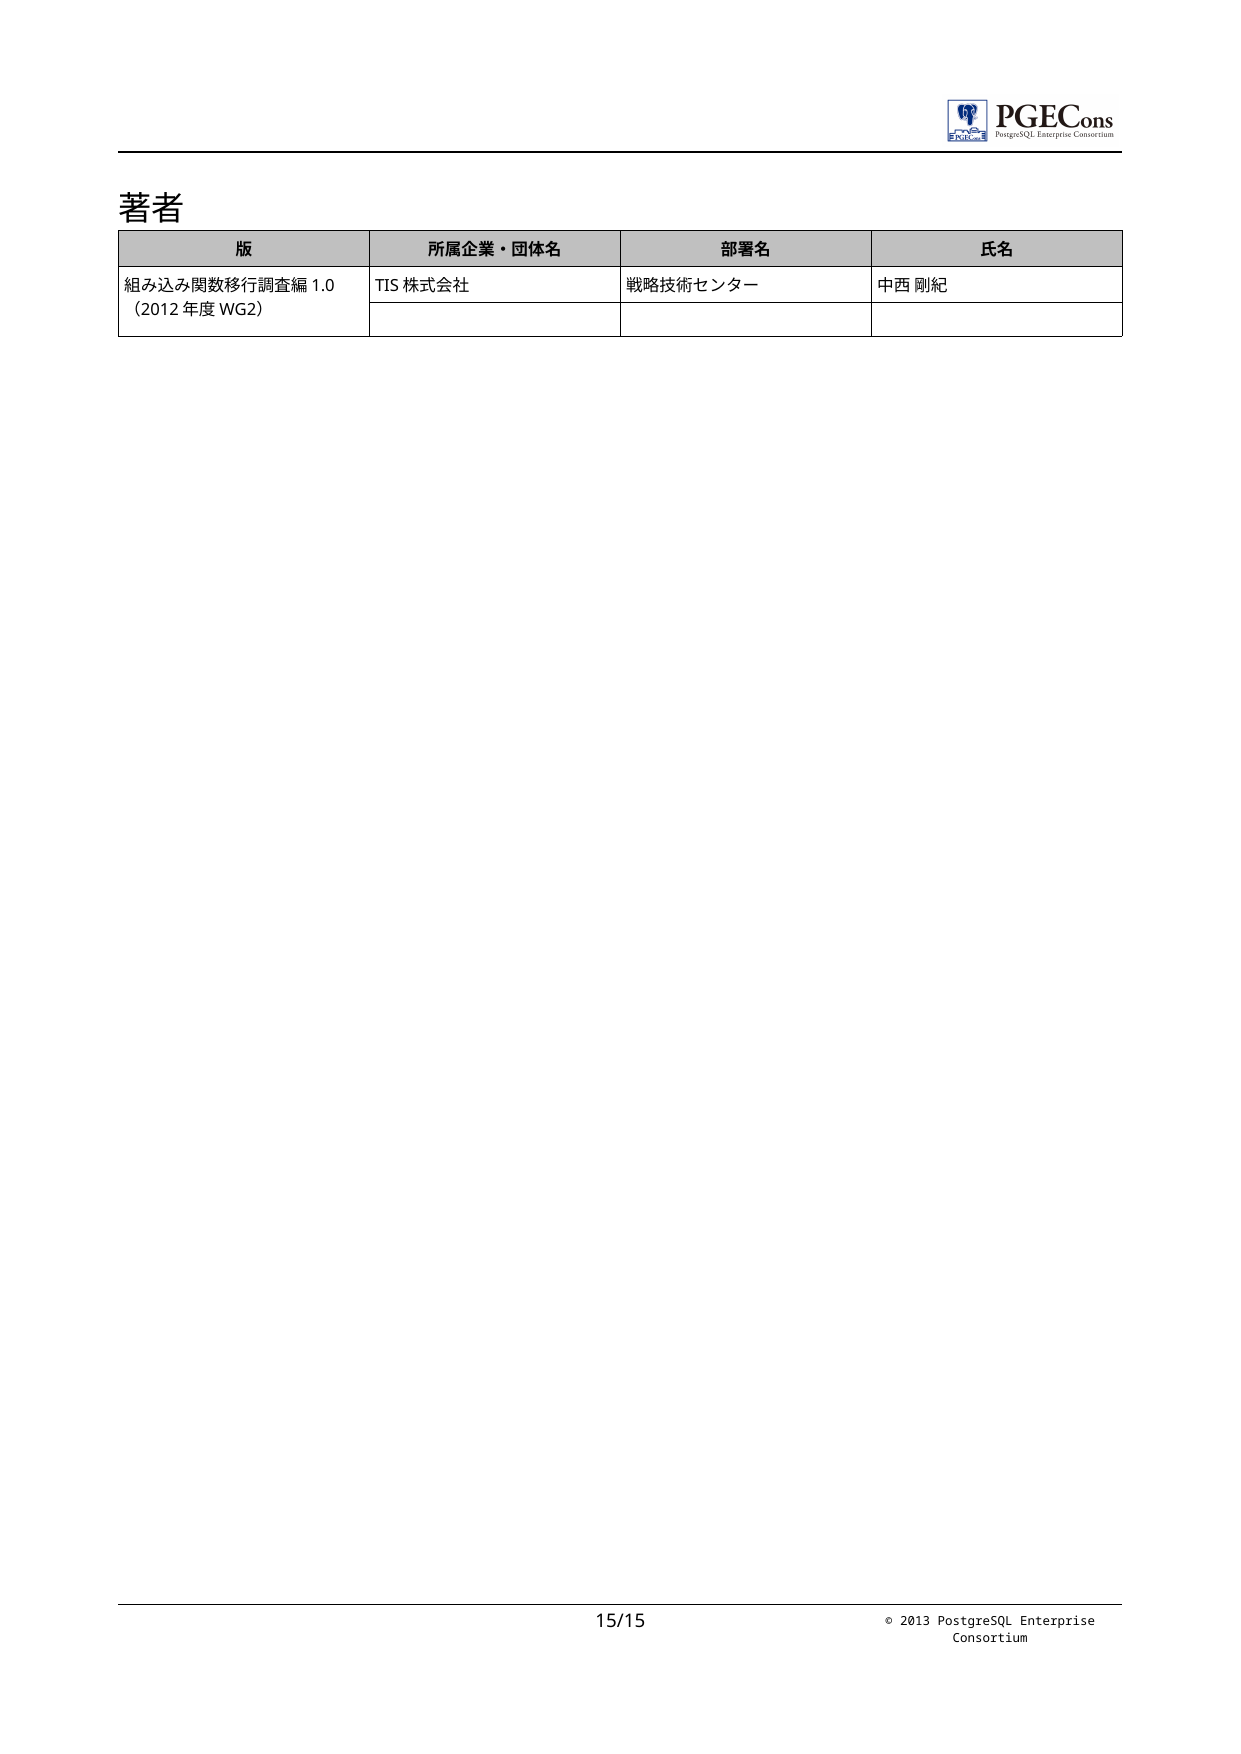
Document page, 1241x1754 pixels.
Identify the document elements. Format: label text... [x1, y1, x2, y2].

table_cell 戦略技術センター [621, 267, 871, 302]
table_cell [872, 303, 1122, 336]
text 著者 [118, 182, 1122, 230]
table_header 氏名 [872, 231, 1122, 266]
table_cell [370, 303, 620, 336]
table_header 版 [119, 231, 369, 266]
table_header 所属企業・団体名 [370, 231, 620, 266]
table_header 部署名 [621, 231, 871, 266]
picture [941, 94, 1119, 147]
table_cell [621, 303, 871, 336]
table_cell 中西 剛紀 [872, 267, 1122, 302]
table_cell 組み込み関数移行調査編 1.0 （2012年度 WG2） [119, 267, 369, 336]
table_cell TIS株式会社 [370, 267, 620, 302]
